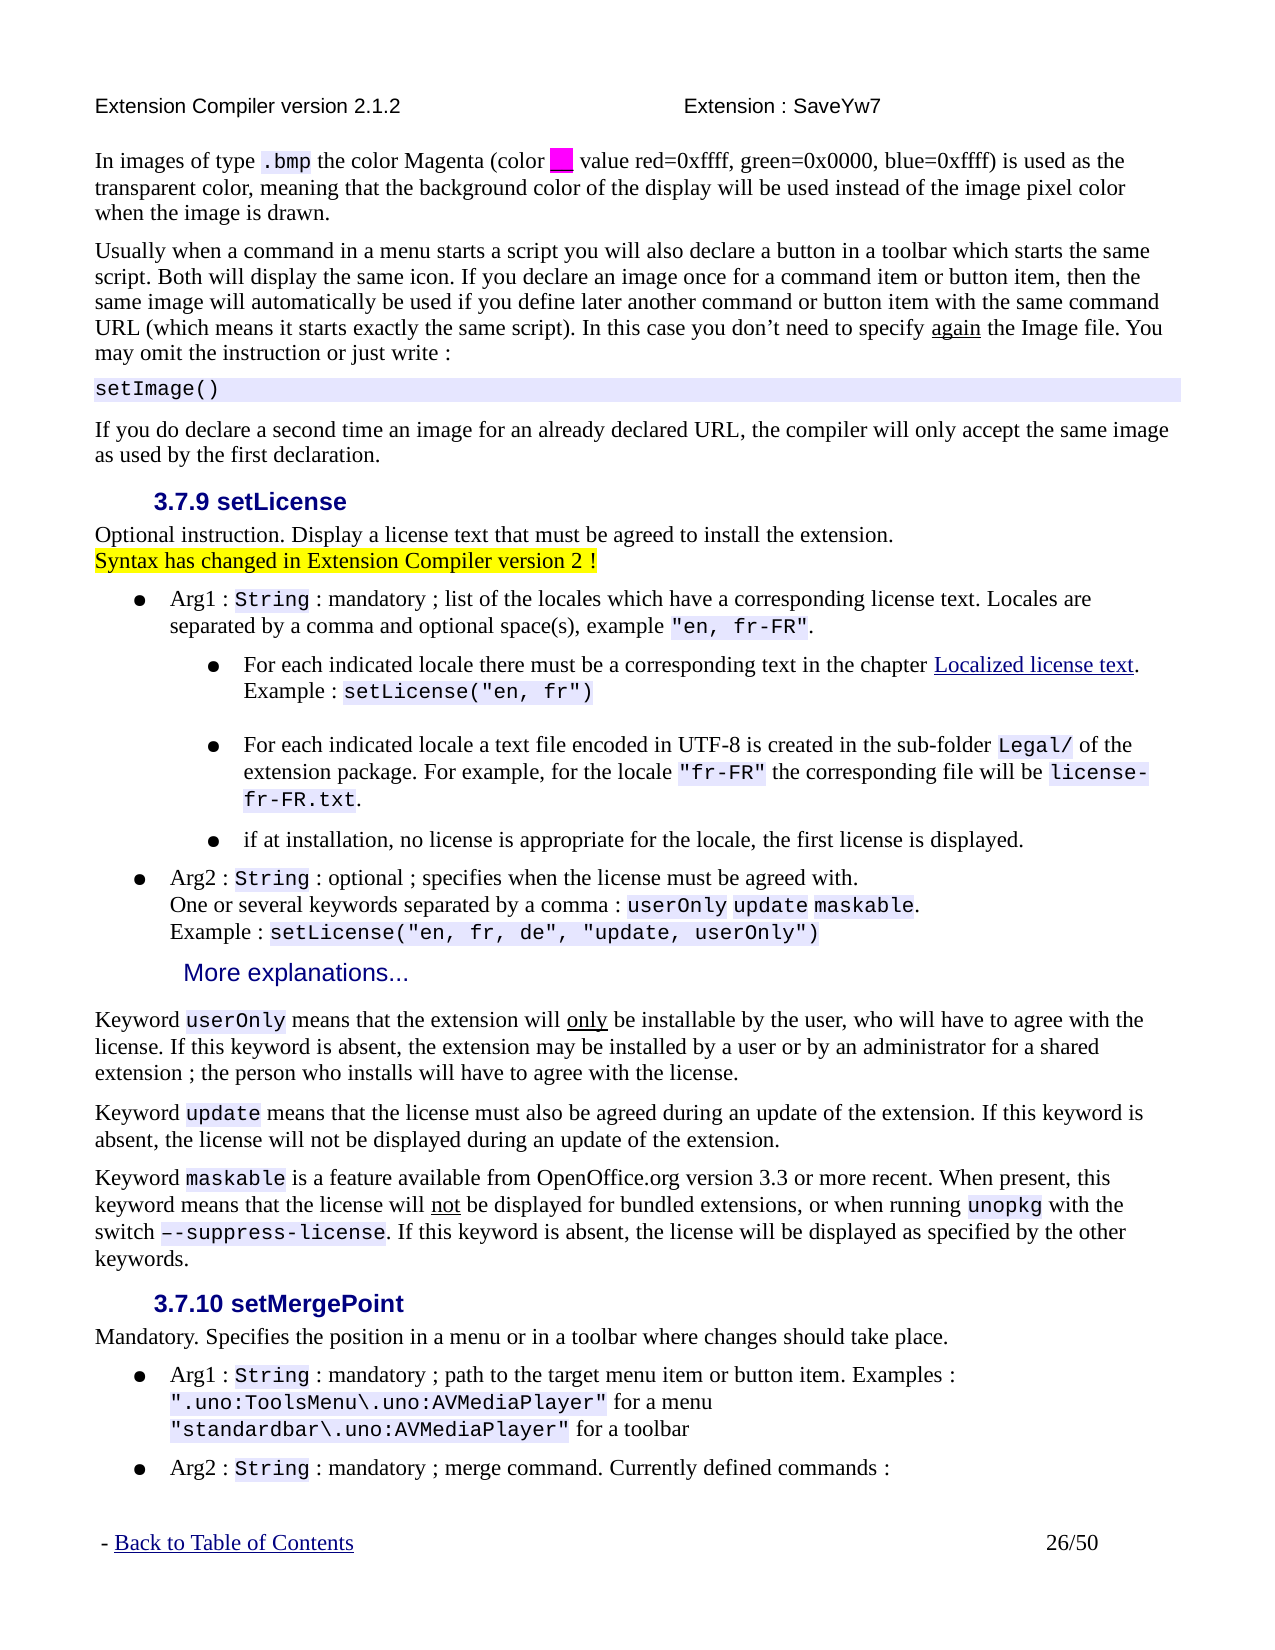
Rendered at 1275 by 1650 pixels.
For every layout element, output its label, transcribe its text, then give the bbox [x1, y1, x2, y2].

list Arg1 : String : mandatory ; path to the target menu item or button item. Examples : ".uno:ToolsMenu\.uno:AVMediaPlayer" for a menu "standardbar\.uno:AVMediaPlayer" for a toolbar [132, 1362, 1181, 1443]
subtitle More explanations... [183, 959, 1181, 987]
text Keyword userOnly means that the extension will only be installable by the user, who will have to agree with the license. If this keyword is absent, the extension may be installed by a user or by an administrator for a shared extension ; the person who installs will have to agree with the license. [94, 1007, 1181, 1085]
list Arg2 : String : mandatory ; merge command. Currently defined commands : [132, 1455, 1181, 1482]
text setImage() [94, 378, 1181, 402]
text Keyword update means that the license must also be agreed during an update of the extension. If this keyword is absent, the license will not be displayed during an update of the extension. [94, 1100, 1181, 1152]
list Arg1 : String : mandatory ; list of the locales which have a corresponding license text. Locales are separated by a comma and optional space(s), example "en, fr-FR". [132, 586, 1181, 640]
text Keyword maskable is a feature available from OpenOffice.org version 3.3 or more recent. When present, this keyword means that the license will not be displayed for bundled extensions, or when running unopkg with the switch –-suppress-license. If this keyword is absent, the license will be displayed as specified by the other keywords. [94, 1165, 1181, 1271]
list For each indicated locale a text file encoded in UTF-8 is created in the sub-folder Legal/ of the extension package. For example, for the locale "fr-FR" the corresponding file will be license-fr-FR.txt. [206, 732, 1181, 813]
subtitle setLicense [153, 488, 1181, 516]
text Usually when a command in a menu starts a script you will also declare a button in a toolbar which starts the same script. Both will display the same icon. If you declare an image once for a command item or button item, then the same image will automatically be used if you define later another command or button item with the same command URL (which means it starts exactly the same script). In this case you don’t need to specify again the Image file. You may omit the instruction or just write : [94, 238, 1181, 366]
list if at installation, no license is appropriate for the locale, the first license is displayed. [206, 827, 1181, 853]
list For each indicated locale there must be a corresponding text in the chapter Localized license text. Example : setLicense("en, fr") [206, 652, 1181, 705]
list Arg2 : String : optional ; specifies when the license must be agreed with. One or several keywords separated by a comma : userOnly update maskable. Example : setLicense("en, fr, de", "update, userOnly") [132, 865, 1181, 946]
subtitle setMergePoint [153, 1290, 1181, 1318]
text Optional instruction. Display a license text that must be agreed to install the extension. Syntax has changed in Extension Compiler version 2 ! [94, 522, 1181, 573]
text In images of type .bmp the color Magenta (color __ value red=0xffff, green=0x0000, blue=0xffff) is used as the transparent color, meaning that the background color of the display will be used instead of the image pixel color when the image is drawn. [94, 147, 1181, 226]
text Mandatory. Specifies the position in a menu or in a toolbar where changes should take place. [94, 1324, 1181, 1349]
text If you do declare a second time an image for an already declared URL, the compiler will only accept the same image as used by the first declaration. [94, 417, 1181, 468]
